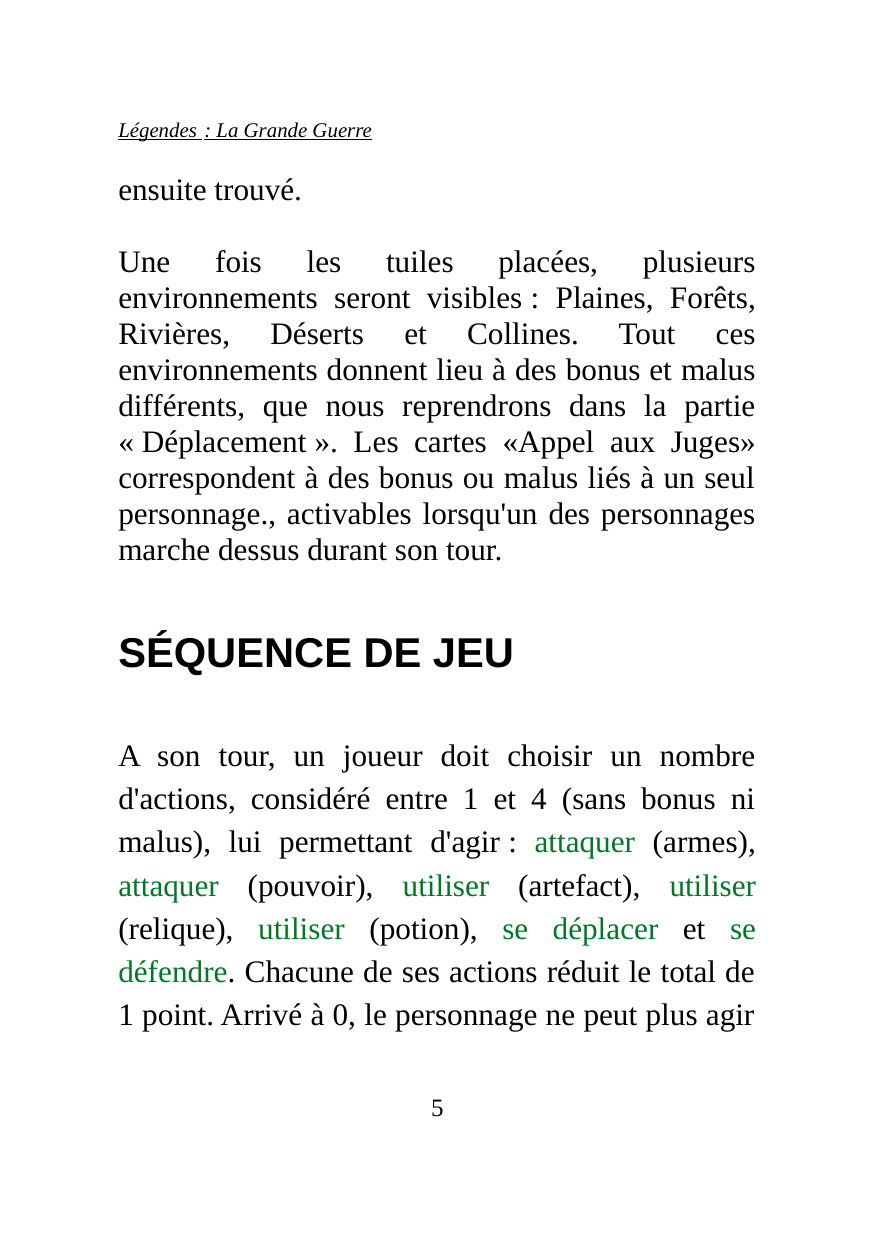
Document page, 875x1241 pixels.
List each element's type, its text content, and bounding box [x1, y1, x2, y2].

text ensuite trouvé. [118, 172, 756, 208]
text Une fois les tuiles placées, plusieurs environnements seront visibles : Plaines, Forêts, Rivières, Déserts et Collines. Tout ces environnements donnent lieu à des bonus et malus différents, que nous reprendrons dans la partie « Déplacement ». Les cartes «Appel aux Juges» correspondent à des bonus ou malus liés à un seul personnage., activables lorsqu'un des personnages marche dessus durant son tour. [118, 243, 756, 567]
text A son tour, un joueur doit choisir un nombre d'actions, considéré entre 1 et 4 (sans bonus ni malus), lui permettant d'agir : attaquer (armes), attaquer (pouvoir), utiliser (artefact), utiliser (relique), utiliser (potion), se déplacer et se défendre. Chacune de ses actions réduit le total de 1 point. Arrivé à 0, le personnage ne peut plus agir [118, 737, 756, 1032]
subtitle SÉQUENCE DE JEU [118, 628, 756, 676]
